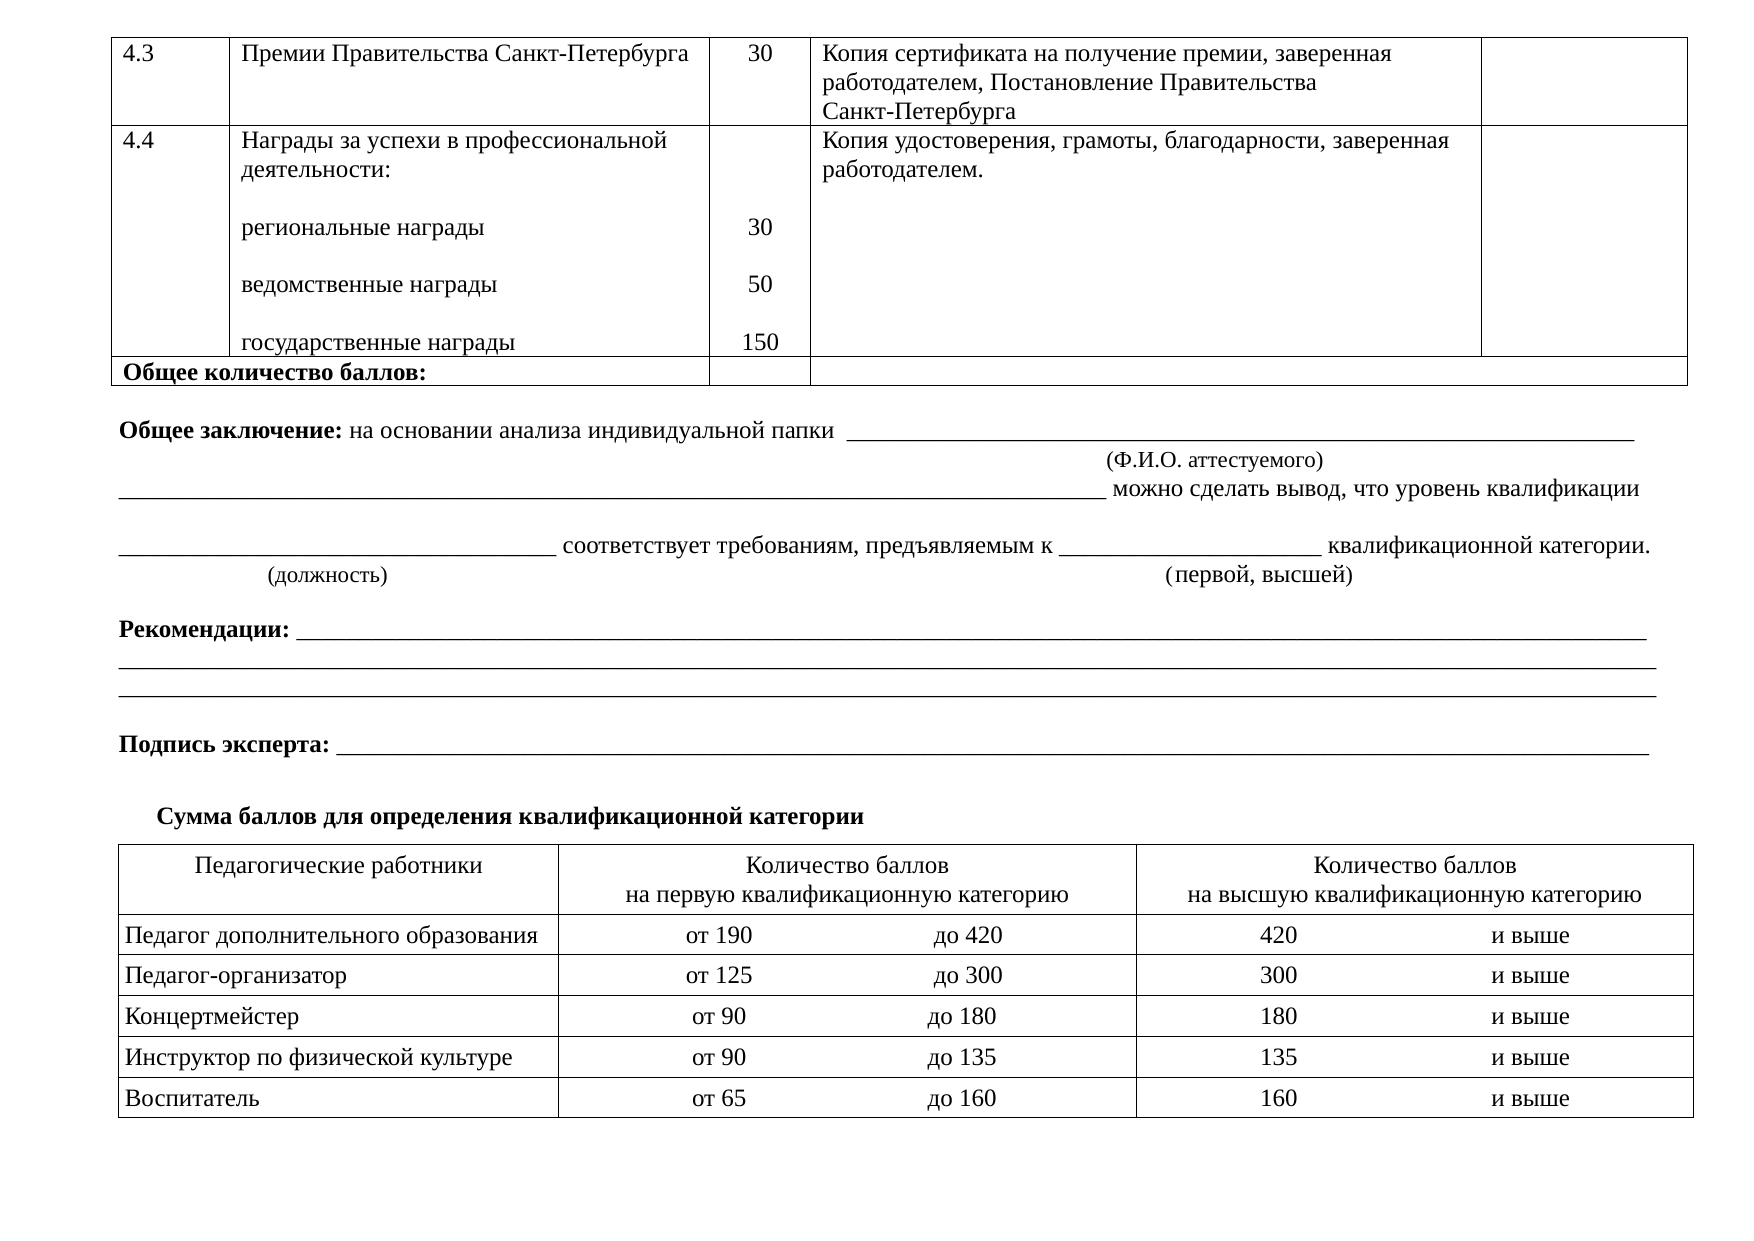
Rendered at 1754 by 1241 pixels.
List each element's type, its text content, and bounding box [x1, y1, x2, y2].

table_cell Инструктор по физической культуре [119, 1037, 558, 1076]
table_cell Копия сертификата на получение премии, заверенная работодателем, Постановление Правительства Санкт-Петербурга [811, 38, 1481, 124]
table_cell 300 и выше [1137, 955, 1693, 995]
table_cell [1482, 126, 1687, 356]
table_cell Награды за успехи в профессиональной деятельности: региональные награды ведомственные награды государственные награды [230, 126, 709, 356]
table_header Количество баллов на первую квалификационную категорию [559, 845, 1136, 913]
table_cell Копия удостоверения, грамоты, благодарности, заверенная работодателем. [811, 126, 1481, 356]
table_cell Общее количество баллов: [112, 357, 709, 385]
table_header Педагогические работники [119, 845, 558, 913]
table_cell 30 [710, 38, 810, 124]
text _______________________________________________________________________________ можно сделать вывод, что уровень квалификации [119, 473, 1660, 501]
text ___________________________________________________________________________________________________________________________ [119, 671, 1660, 700]
table_cell Педагог дополнительного образования [119, 915, 558, 954]
table_cell [1482, 38, 1687, 124]
table_cell 30 50 150 [710, 126, 810, 356]
table_cell [710, 357, 810, 385]
text Общее заключение: на основании анализа индивидуальной папки _______________________________________________________________ [119, 415, 1660, 444]
table_cell 135 и выше [1137, 1037, 1693, 1076]
text ___________________________________ соответствует требованиям, предъявляемым к _____________________ квалификационной категории. [119, 530, 1660, 559]
text ___________________________________________________________________________________________________________________________ [119, 643, 1660, 671]
text Подпись эксперта: _________________________________________________________________________________________________________ [119, 729, 1660, 758]
text Сумма баллов для определения квалификационной категории [156, 801, 1660, 829]
table_cell от 125 до 300 [559, 955, 1136, 995]
table_cell Премии Правительства Санкт-Петербурга [230, 38, 709, 124]
table_cell 420 и выше [1137, 915, 1693, 954]
table_cell 4.3 [112, 38, 229, 124]
table_cell Педагог-организатор [119, 955, 558, 995]
table_cell Концертмейстер [119, 996, 558, 1036]
table_cell от 90 до 180 [559, 996, 1136, 1036]
table_header Количество баллов на высшую квалификационную категорию [1137, 845, 1693, 913]
table_cell от 190 до 420 [559, 915, 1136, 954]
table_cell 180 и выше [1137, 996, 1693, 1036]
text (должность) (первой, высшей) [119, 559, 1660, 588]
table_cell 4.4 [112, 126, 229, 356]
table_cell Воспитатель [119, 1078, 558, 1117]
table_cell [811, 357, 1687, 385]
table_cell от 90 до 135 [559, 1037, 1136, 1076]
text (Ф.И.О. аттестуемого) [119, 444, 1660, 473]
table_cell 160 и выше [1137, 1078, 1693, 1117]
table_cell от 65 до 160 [559, 1078, 1136, 1117]
text Рекомендации: ____________________________________________________________________________________________________________ [119, 614, 1660, 643]
